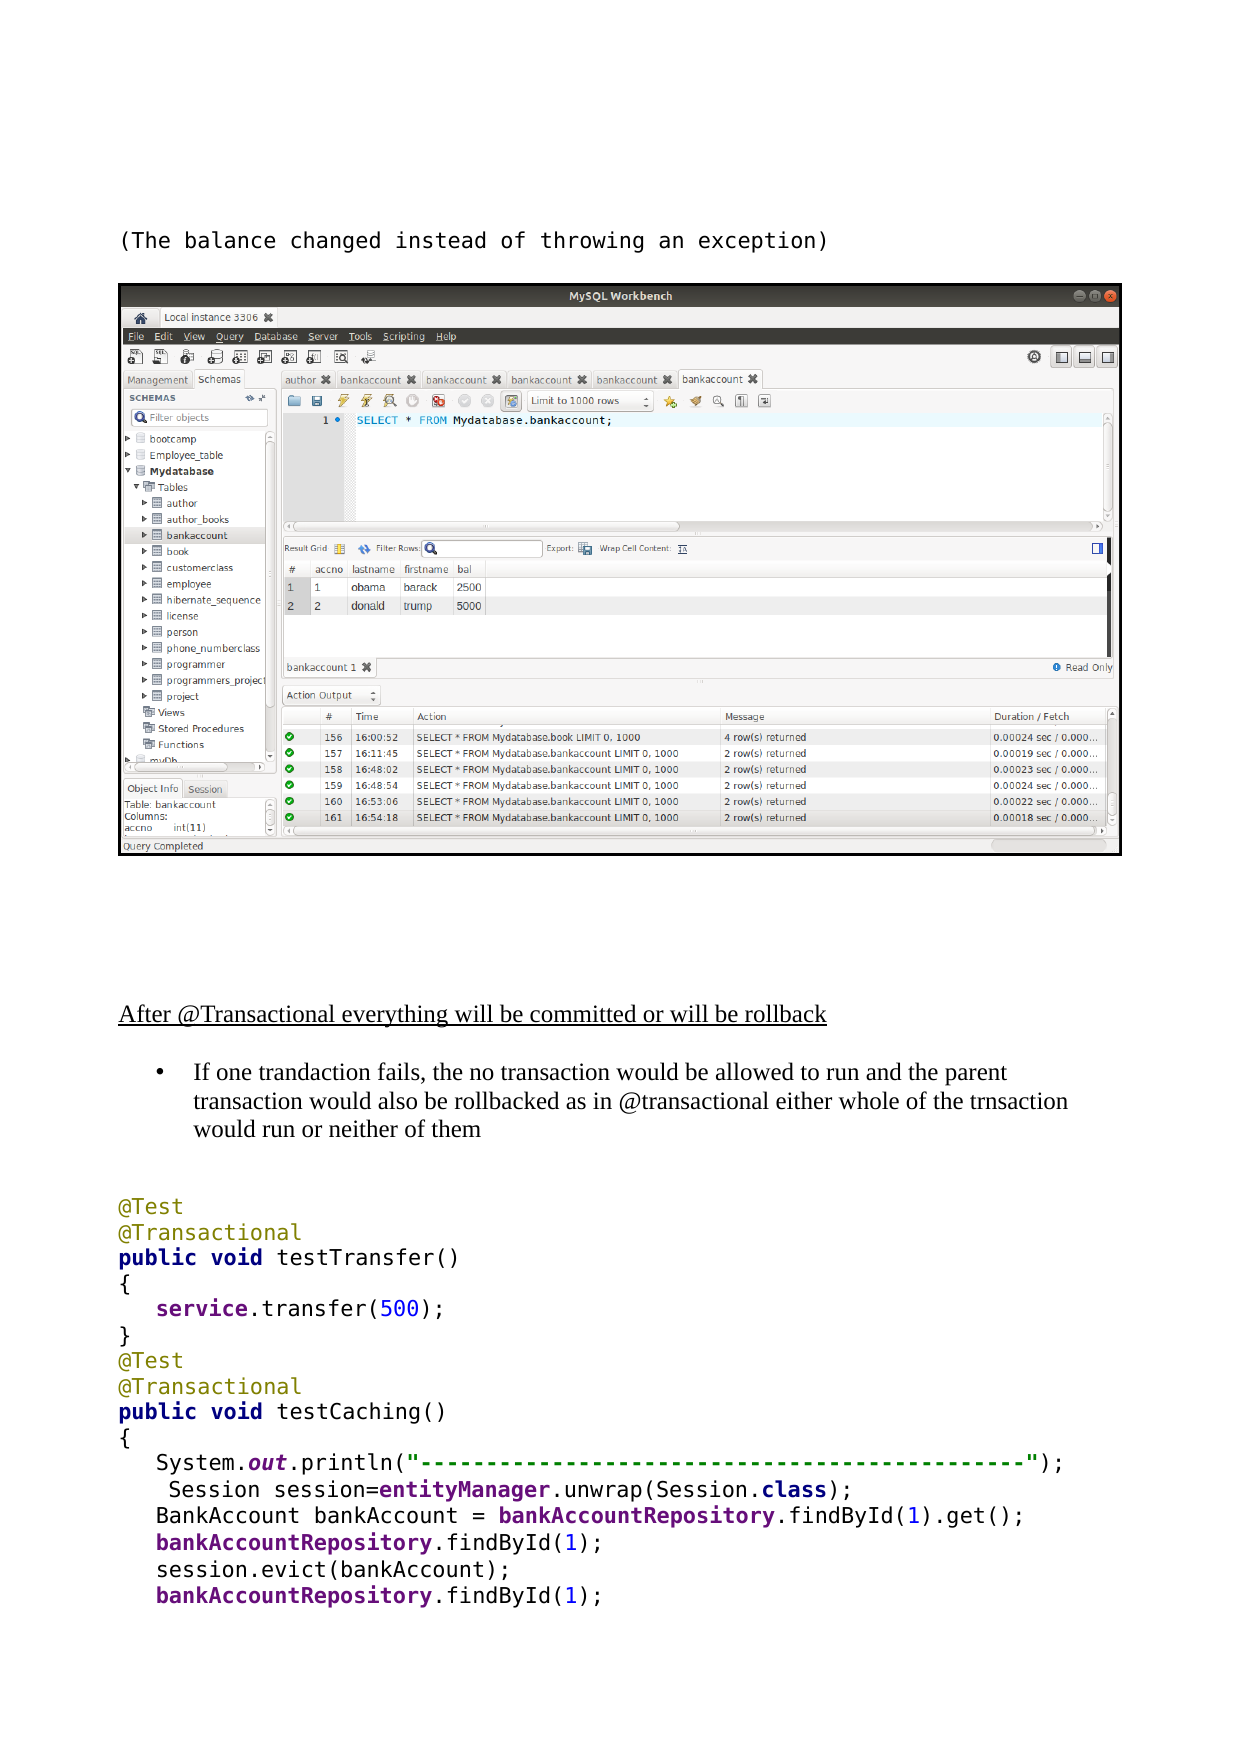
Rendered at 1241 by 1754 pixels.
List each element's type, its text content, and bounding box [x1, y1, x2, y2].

list If one trandaction fails, the no transaction would be allowed to run and the parent transaction would also be rollbacked as in @transactional either whole of the trnsaction would run or neither of them [156, 1057, 1122, 1143]
text System.out.println("----------------------------------------------"); [118, 1451, 1122, 1477]
text bankAccountRepository.findById(1); [118, 1583, 1122, 1610]
text public void testCaching() [118, 1399, 1122, 1425]
text } [118, 1323, 1122, 1348]
text @Test [118, 1348, 1122, 1374]
text @Transactional [118, 1220, 1122, 1245]
text public void testTransfer() [118, 1245, 1122, 1271]
text (The balance changed instead of throwing an exception) [118, 228, 1122, 254]
picture [121, 286, 1120, 853]
text @Test [118, 1194, 1122, 1220]
text After @Transactional everything will be committed or will be rollback [118, 999, 1122, 1028]
text BankAccount bankAccount = bankAccountRepository.findById(1).get(); [118, 1504, 1122, 1530]
text { [118, 1271, 1122, 1296]
text session.evict(bankAccount); [118, 1557, 1122, 1583]
text @Transactional [118, 1374, 1122, 1399]
text bankAccountRepository.findById(1); [118, 1530, 1122, 1557]
text service.transfer(500); [118, 1296, 1122, 1323]
text Session session=entityManager.unwrap(Session.class); [118, 1477, 1122, 1504]
text { [118, 1425, 1122, 1451]
